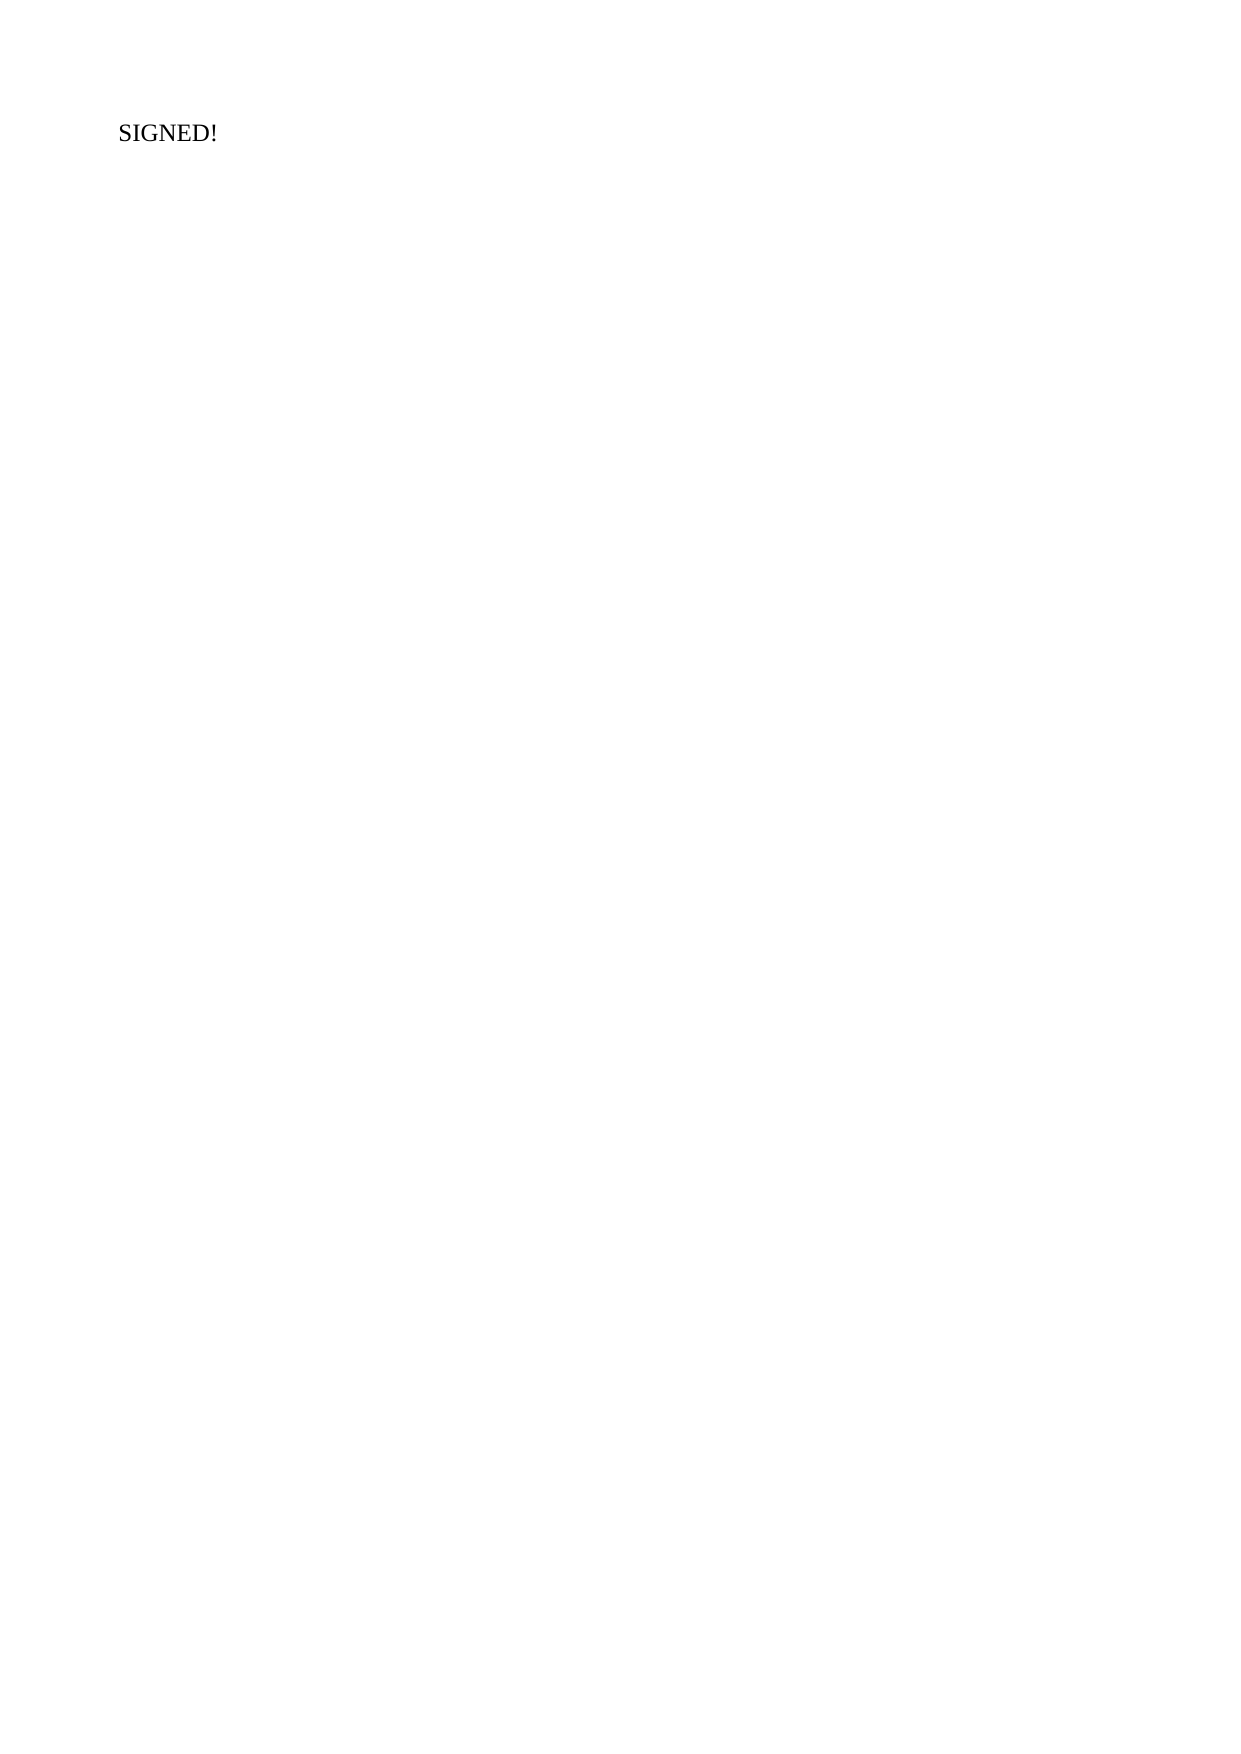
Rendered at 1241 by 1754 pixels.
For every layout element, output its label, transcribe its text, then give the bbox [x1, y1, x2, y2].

text SIGNED! [118, 118, 1122, 147]
